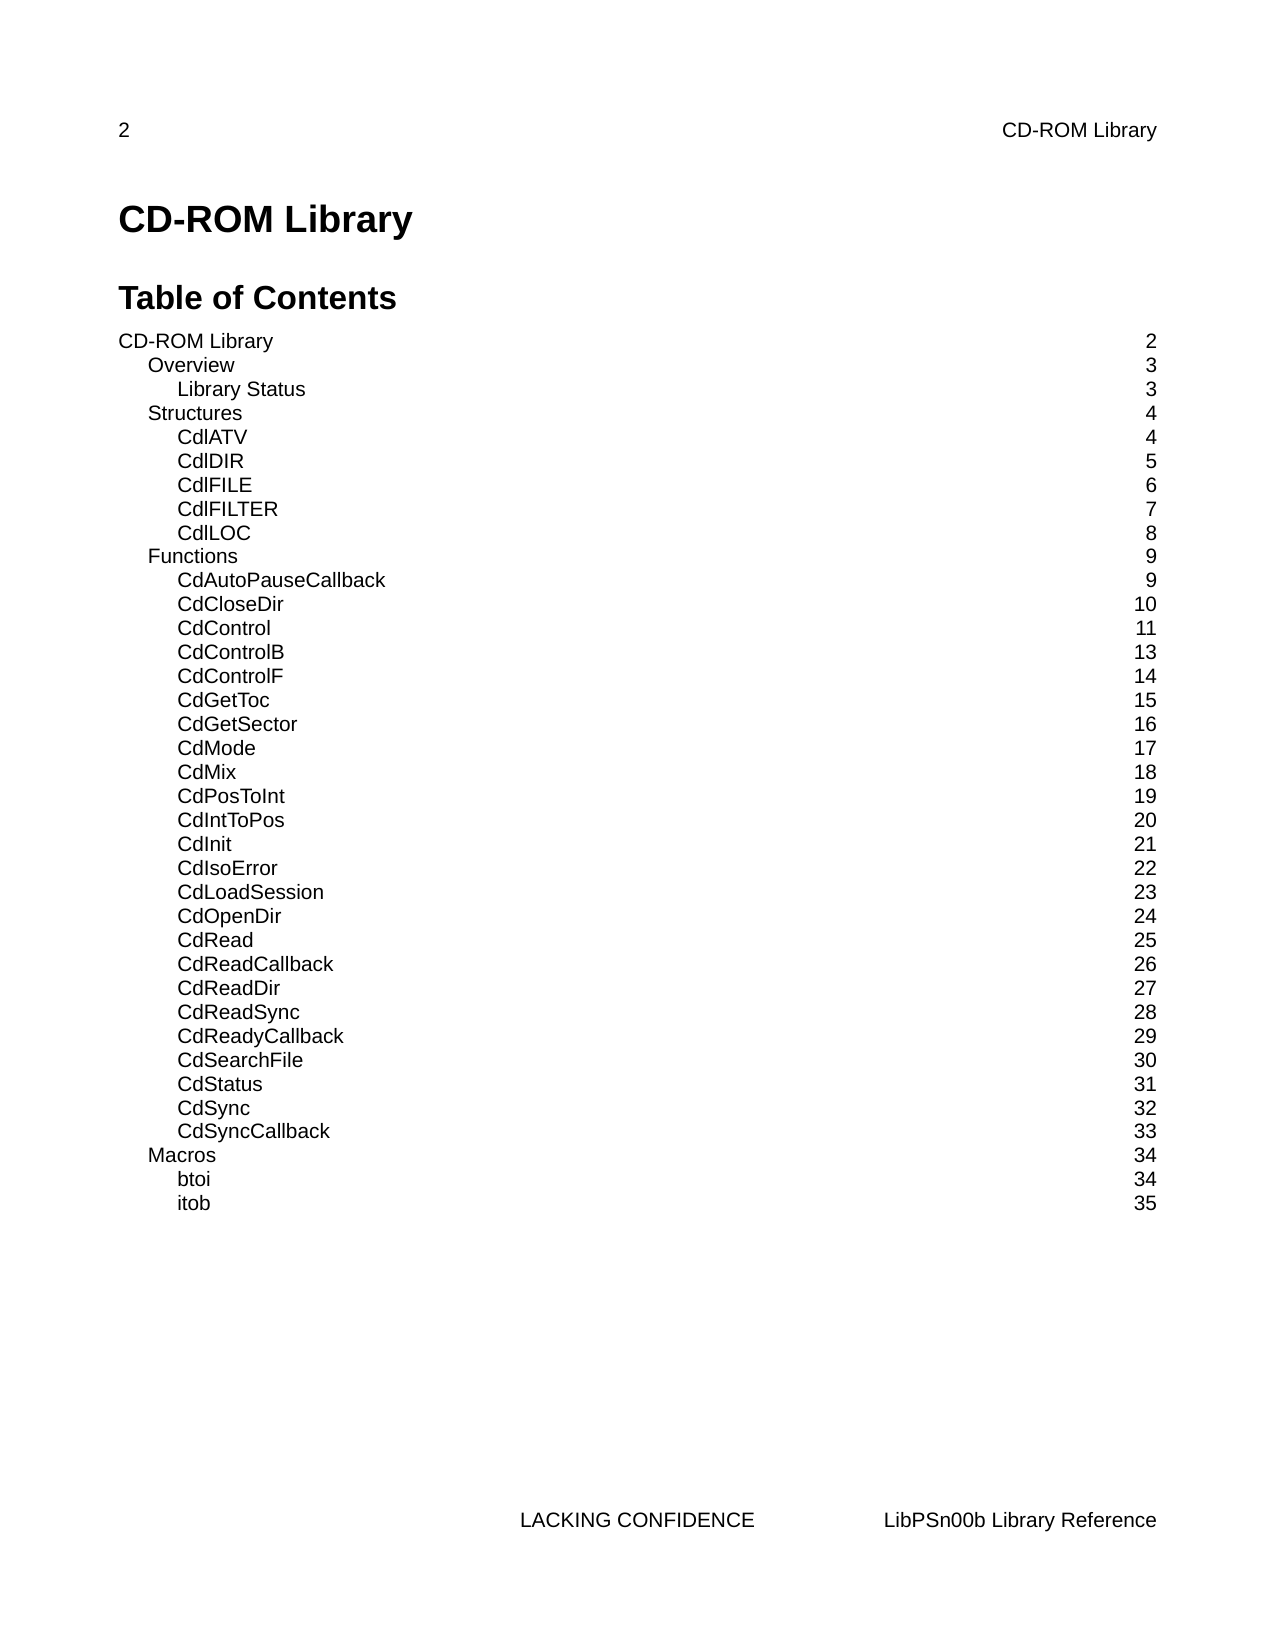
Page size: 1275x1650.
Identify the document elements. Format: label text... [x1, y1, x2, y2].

text CdGetToc 15 [177, 688, 1157, 712]
text CdReadCallback 26 [177, 952, 1157, 976]
text CdSyncCallback 33 [177, 1119, 1157, 1143]
text CdSync 32 [177, 1095, 1157, 1119]
text CdControlB 13 [177, 640, 1157, 664]
text CdStatus 31 [177, 1071, 1157, 1095]
text CdMode 17 [177, 736, 1157, 760]
text CdMix 18 [177, 760, 1157, 784]
text CdCloseDir 10 [177, 592, 1157, 616]
text CdLoadSession 23 [177, 880, 1157, 904]
text CdRead 25 [177, 928, 1157, 952]
text CdlATV 4 [177, 424, 1157, 448]
text Macros 34 [148, 1143, 1157, 1167]
text CdInit 21 [177, 832, 1157, 856]
text Functions 9 [148, 544, 1157, 568]
text itob 35 [177, 1191, 1157, 1215]
subtitle CD-ROM Library [118, 197, 1157, 240]
text CdIsoError 22 [177, 856, 1157, 880]
text CdReadDir 27 [177, 976, 1157, 999]
text Overview 3 [148, 353, 1157, 377]
text CdSearchFile 30 [177, 1047, 1157, 1071]
text btoi 34 [177, 1167, 1157, 1191]
subtitle Table of Contents [118, 278, 1157, 316]
text CdlFILE 6 [177, 472, 1157, 496]
text CdlFILTER 7 [177, 496, 1157, 520]
text CdReadyCallback 29 [177, 1023, 1157, 1047]
text Structures 4 [148, 401, 1157, 424]
text CdControlF 14 [177, 664, 1157, 688]
text CD-ROM Library 2 [118, 329, 1157, 353]
text CdAutoPauseCallback 9 [177, 568, 1157, 592]
text CdOpenDir 24 [177, 904, 1157, 928]
text CdPosToInt 19 [177, 784, 1157, 808]
text CdControl 11 [177, 616, 1157, 640]
text Library Status 3 [177, 377, 1157, 401]
text CdIntToPos 20 [177, 808, 1157, 832]
text CdReadSync 28 [177, 999, 1157, 1023]
text CdGetSector 16 [177, 712, 1157, 736]
text CdlDIR 5 [177, 448, 1157, 472]
text CdlLOC 8 [177, 520, 1157, 544]
